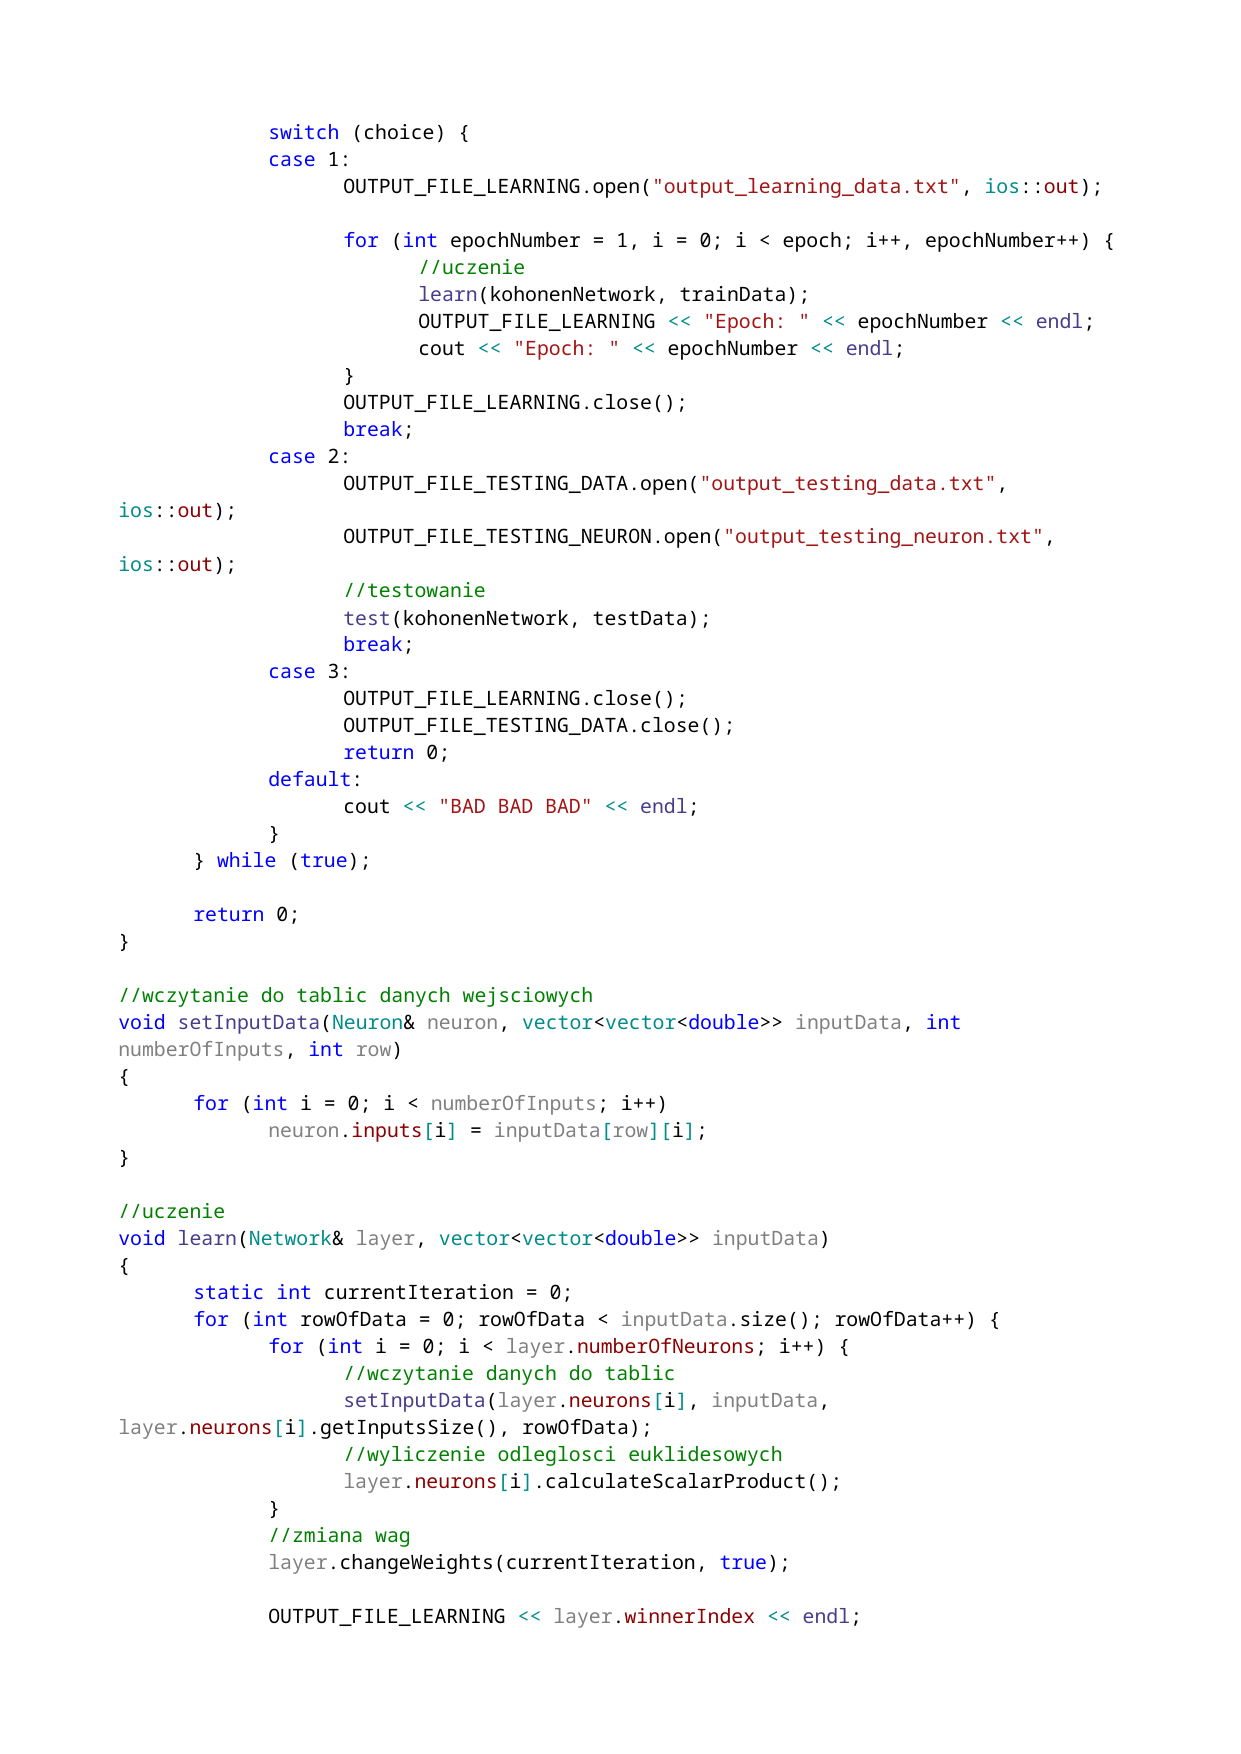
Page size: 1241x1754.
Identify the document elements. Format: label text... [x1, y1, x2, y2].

text default: [118, 766, 1122, 793]
text OUTPUT_FILE_LEARNING.close(); [118, 685, 1122, 712]
text return 0; [118, 901, 1122, 927]
text //zmiana wag [118, 1521, 1122, 1548]
text case 1: [118, 145, 1122, 172]
text break; [118, 415, 1122, 442]
text OUTPUT_FILE_TESTING_DATA.open("output_testing_data.txt", ios::out); [118, 469, 1122, 523]
text } [118, 819, 1122, 847]
text //uczenie [118, 1197, 1122, 1224]
text //wczytanie do tablic danych wejsciowych [118, 981, 1122, 1008]
text neuron.inputs[i] = inputData[row][i]; [118, 1116, 1122, 1143]
text OUTPUT_FILE_TESTING_NEURON.open("output_testing_neuron.txt", ios::out); [118, 523, 1122, 577]
text for (int i = 0; i < layer.numberOfNeurons; i++) { [118, 1332, 1122, 1359]
text //testowanie [118, 577, 1122, 604]
text OUTPUT_FILE_TESTING_DATA.close(); [118, 712, 1122, 739]
text case 3: [118, 658, 1122, 685]
text static int currentIteration = 0; [118, 1278, 1122, 1305]
text void learn(Network& layer, vector<vector<double>> inputData) [118, 1224, 1122, 1251]
text void setInputData(Neuron& neuron, vector<vector<double>> inputData, int numberOfInputs, int row) [118, 1008, 1122, 1062]
text } [118, 1494, 1122, 1521]
text { [118, 1062, 1122, 1089]
text } [118, 927, 1122, 954]
text for (int i = 0; i < numberOfInputs; i++) [118, 1089, 1122, 1116]
text OUTPUT_FILE_LEARNING.close(); [118, 388, 1122, 415]
text for (int epochNumber = 1, i = 0; i < epoch; i++, epochNumber++) { [118, 226, 1122, 253]
text layer.changeWeights(currentIteration, true); [118, 1548, 1122, 1575]
text switch (choice) { [118, 118, 1122, 145]
text } [118, 1143, 1122, 1170]
text } [118, 361, 1122, 388]
text //wyliczenie odleglosci euklidesowych [118, 1440, 1122, 1467]
text learn(kohonenNetwork, trainData); [118, 280, 1122, 307]
text case 2: [118, 442, 1122, 469]
text cout << "BAD BAD BAD" << endl; [118, 793, 1122, 819]
text } while (true); [118, 847, 1122, 873]
text //uczenie [118, 253, 1122, 280]
text return 0; [118, 739, 1122, 766]
text layer.neurons[i].calculateScalarProduct(); [118, 1467, 1122, 1494]
text setInputData(layer.neurons[i], inputData, layer.neurons[i].getInputsSize(), rowOfData); [118, 1386, 1122, 1440]
text OUTPUT_FILE_LEARNING << layer.winnerIndex << endl; [118, 1602, 1122, 1629]
text //wczytanie danych do tablic [118, 1359, 1122, 1386]
text OUTPUT_FILE_LEARNING.open("output_learning_data.txt", ios::out); [118, 172, 1122, 199]
text OUTPUT_FILE_LEARNING << "Epoch: " << epochNumber << endl; [118, 307, 1122, 334]
text cout << "Epoch: " << epochNumber << endl; [118, 334, 1122, 361]
text break; [118, 631, 1122, 658]
text { [118, 1251, 1122, 1278]
text test(kohonenNetwork, testData); [118, 604, 1122, 631]
text for (int rowOfData = 0; rowOfData < inputData.size(); rowOfData++) { [118, 1305, 1122, 1332]
